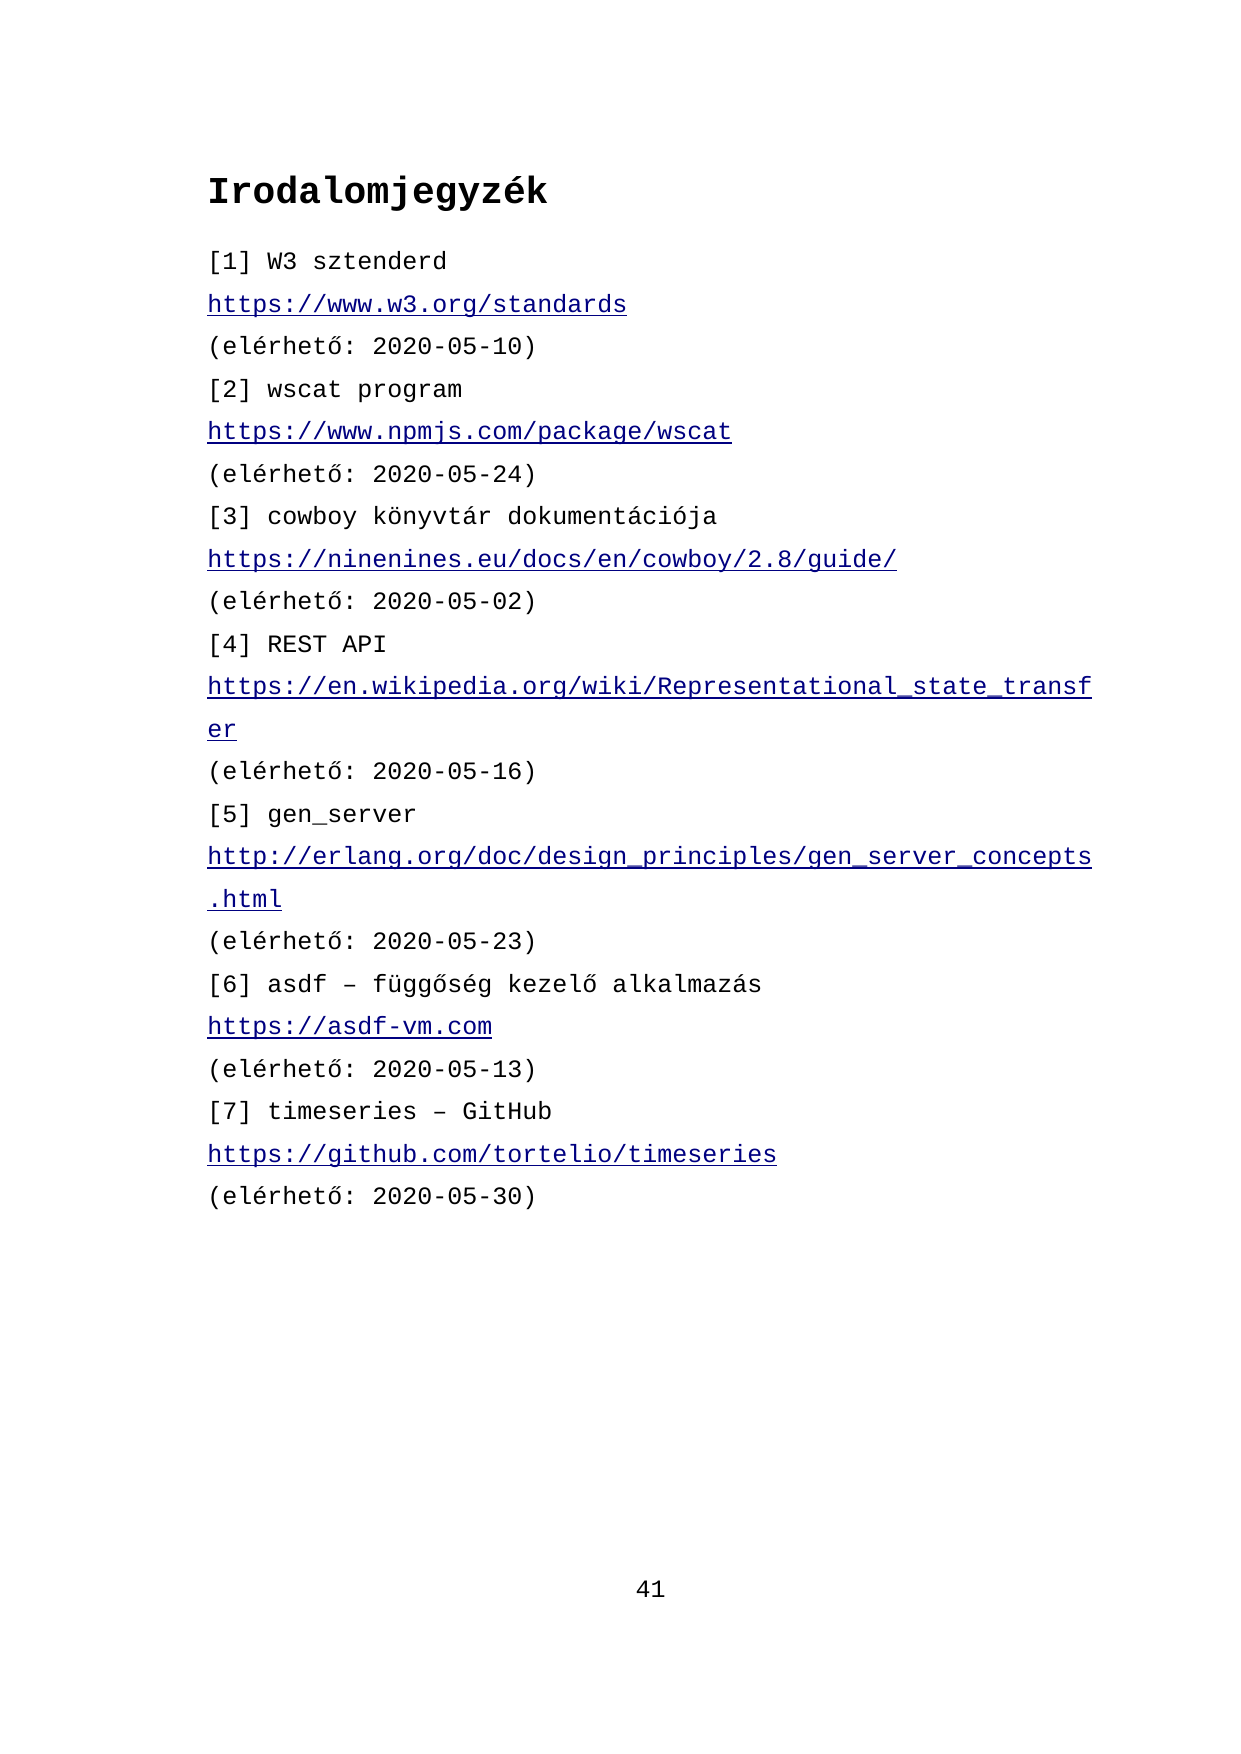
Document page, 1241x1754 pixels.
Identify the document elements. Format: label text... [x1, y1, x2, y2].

text [2] wscat program https://www.npmjs.com/package/wscat (elérhető: 2020-05-24) [207, 376, 1093, 490]
text [1] W3 sztenderd https://www.w3.org/standards (elérhető: 2020-05-10) [207, 249, 1093, 362]
text [7] timeseries – GitHub https://github.com/tortelio/timeseries (elérhető: 2020-05-30) [207, 1099, 1093, 1212]
text [6] asdf – függőség kezelő alkalmazás https://asdf-vm.com (elérhető: 2020-05-13) [207, 971, 1093, 1085]
text [3] cowboy könyvtár dokumentációja https://ninenines.eu/docs/en/cowboy/2.8/guide/ (elérhető: 2020-05-02) [207, 504, 1093, 617]
text [5] gen_server http://erlang.org/doc/design_principles/gen_server_concepts.html (elérhető: 2020-05-23) [207, 801, 1093, 957]
subtitle Irodalomjegyzék [207, 172, 1093, 215]
text [4] REST API https://en.wikipedia.org/wiki/Representational_state_transfer (elérhető: 2020-05-16) [207, 631, 1093, 787]
